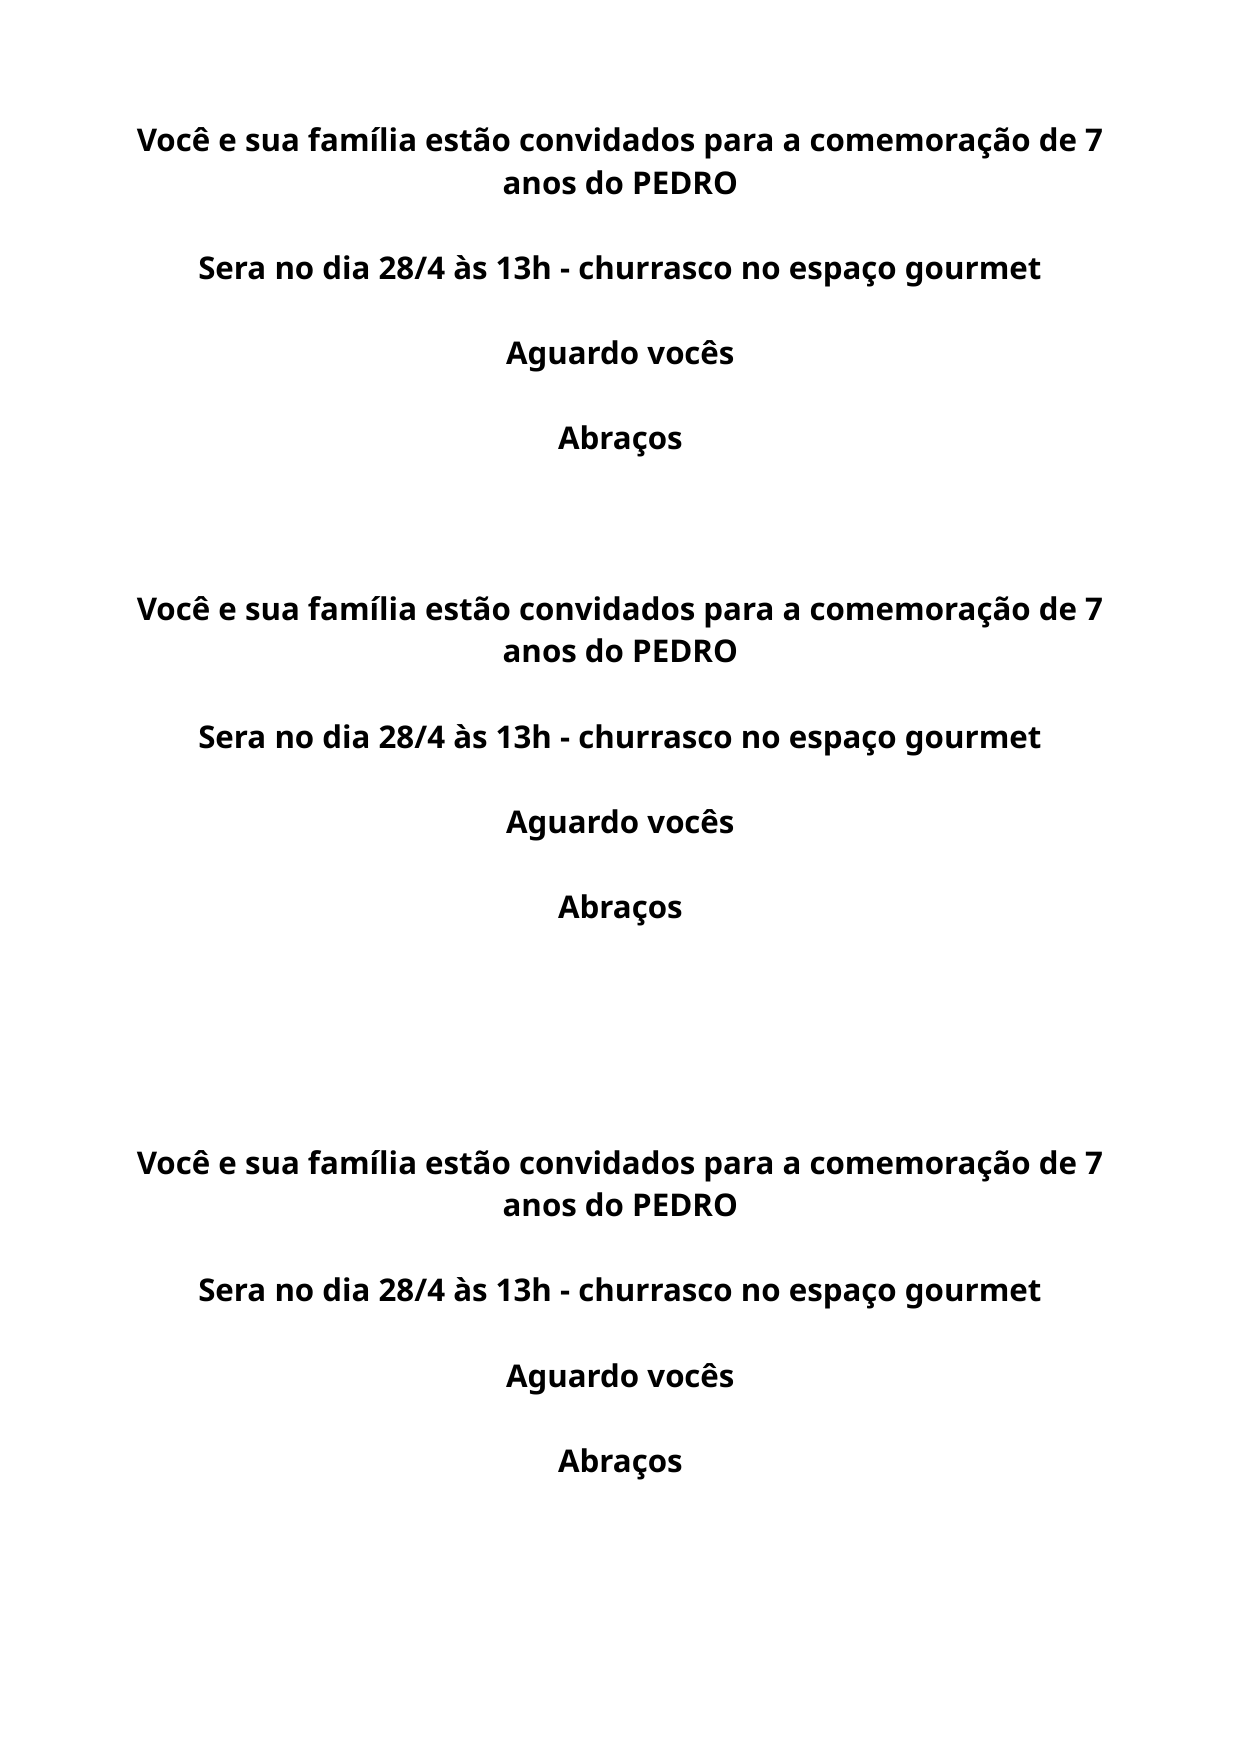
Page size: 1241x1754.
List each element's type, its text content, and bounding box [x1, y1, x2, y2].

text Você e sua família estão convidados para a comemoração de 7 anos do PEDRO [118, 1141, 1122, 1226]
text Abraços [118, 1439, 1122, 1481]
text Abraços [118, 416, 1122, 459]
text Você e sua família estão convidados para a comemoração de 7 anos do PEDRO [118, 118, 1122, 203]
text Você e sua família estão convidados para a comemoração de 7 anos do PEDRO [118, 587, 1122, 672]
text Sera no dia 28/4 às 13h - churrasco no espaço gourmet [118, 1268, 1122, 1311]
text Aguardo vocês [118, 331, 1122, 374]
text Sera no dia 28/4 às 13h - churrasco no espaço gourmet [118, 714, 1122, 757]
text Aguardo vocês [118, 800, 1122, 842]
text Sera no dia 28/4 às 13h - churrasco no espaço gourmet [118, 246, 1122, 288]
text Abraços [118, 885, 1122, 928]
text Aguardo vocês [118, 1354, 1122, 1396]
